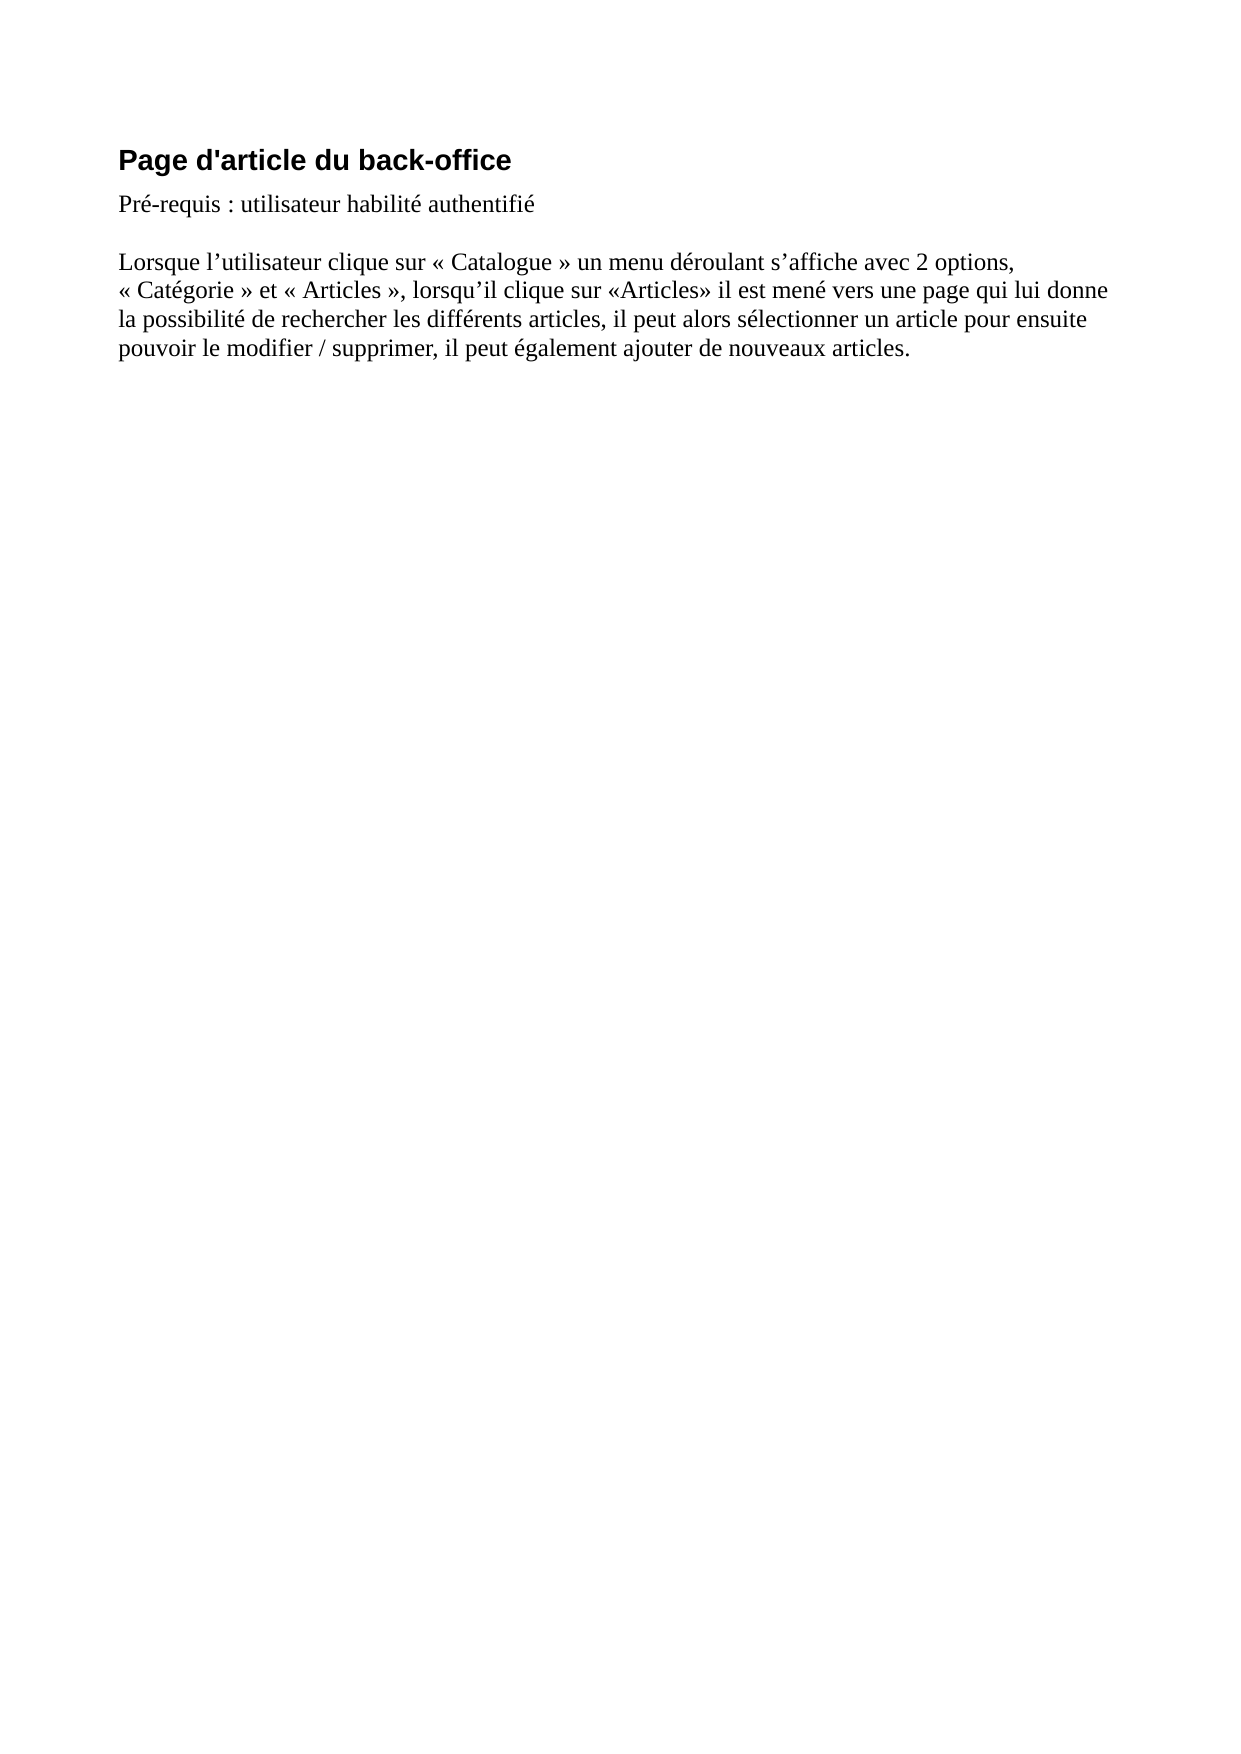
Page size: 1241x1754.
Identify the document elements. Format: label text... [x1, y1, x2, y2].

text Pré-requis : utilisateur habilité authentifié [118, 189, 1122, 218]
subtitle Page d'article du back-office [118, 143, 1122, 177]
text Lorsque l’utilisateur clique sur « Catalogue » un menu déroulant s’affiche avec 2 options, « Catégorie » et « Articles », lorsqu’il clique sur «Articles» il est mené vers une page qui lui donne la possibilité de rechercher les différents articles, il peut alors sélectionner un article pour ensuite pouvoir le modifier / supprimer, il peut également ajouter de nouveaux articles. [118, 247, 1122, 362]
